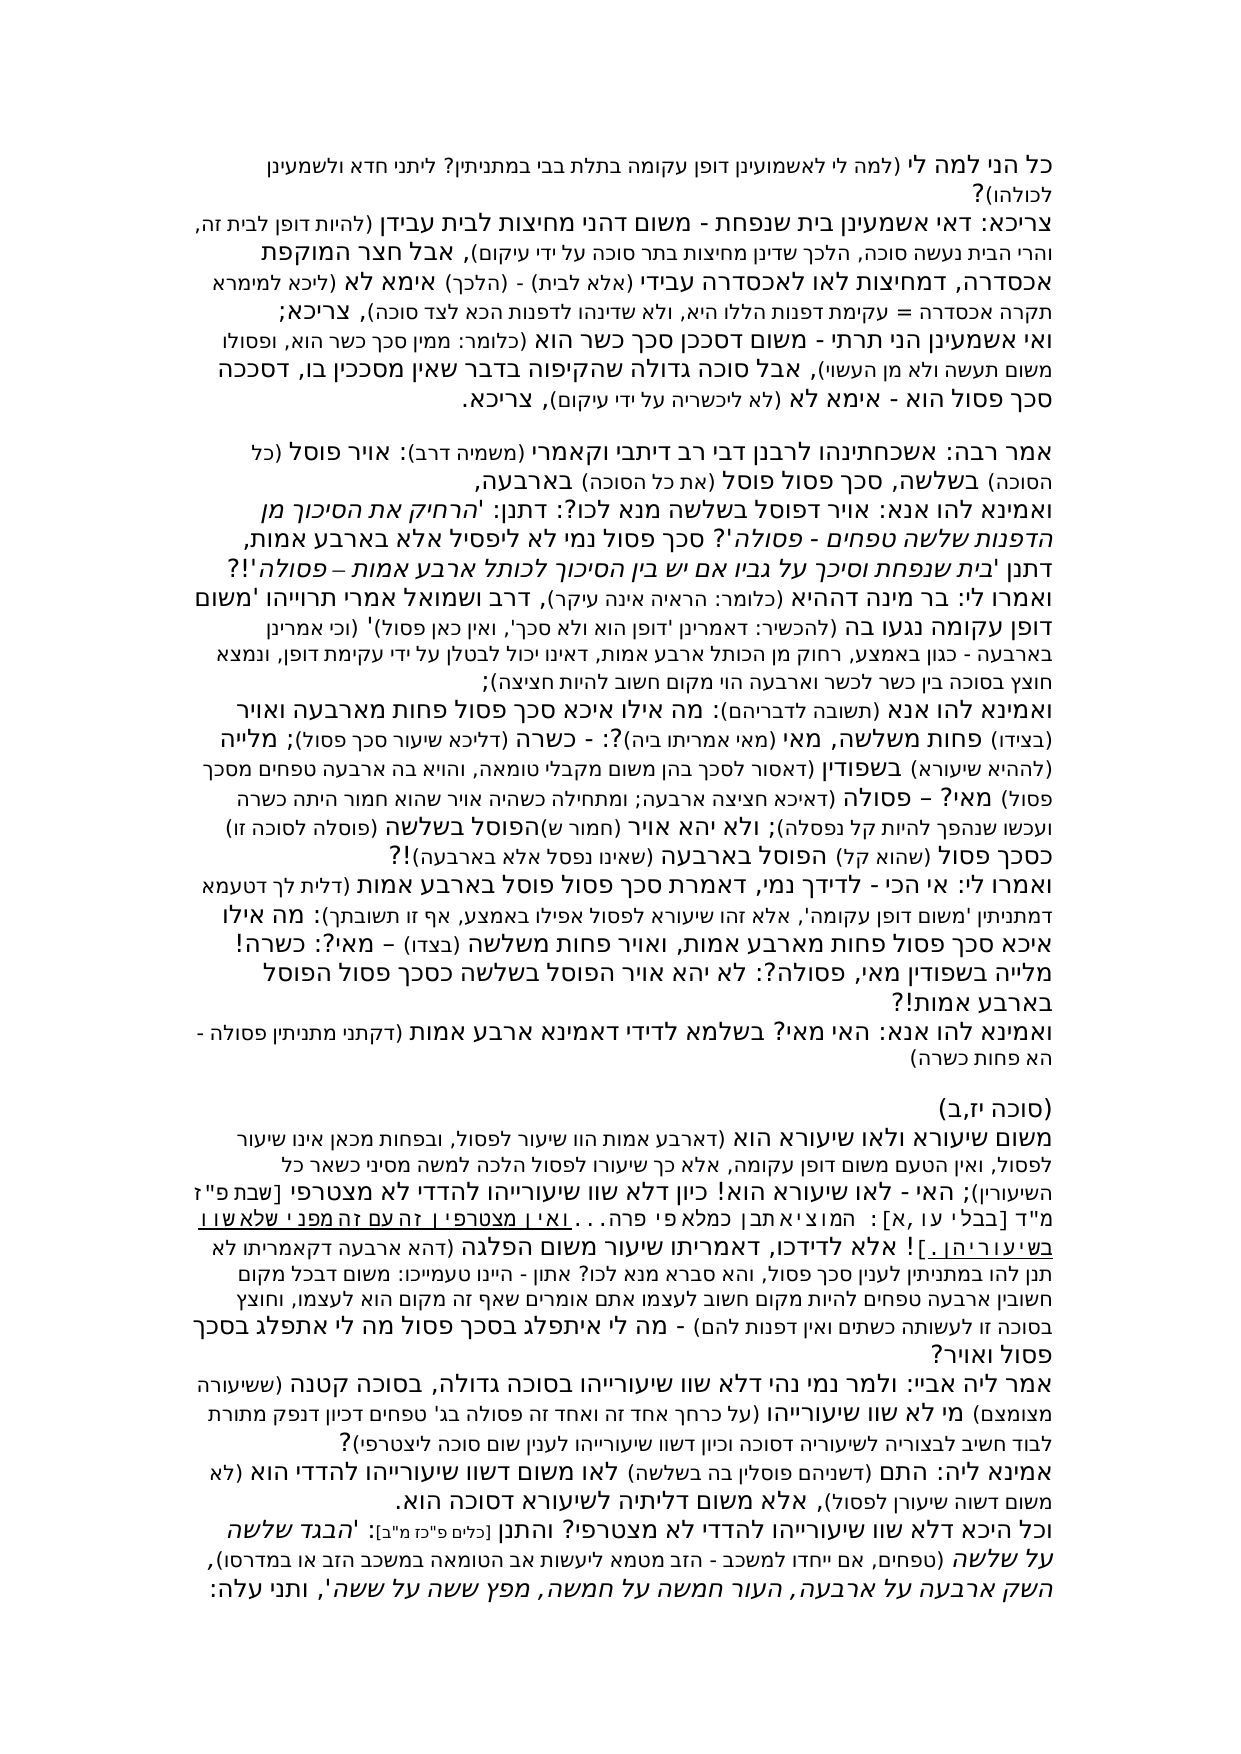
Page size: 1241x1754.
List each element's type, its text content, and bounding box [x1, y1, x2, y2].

text וכל היכא דלא שוו שיעורייהו להדדי לא מצטרפי? והתנן [כלים פ"כז מ"ב]: 'הבגד שלשה על שלשה (טפחים, אם ייחדו למשכב - הזב מטמא ליעשות אב הטומאה במשכב הזב או במדרסו), השק ארבעה על ארבעה, העור חמשה על חמשה, מפץ ששה על ששה', ותני עלה: [187, 1515, 1053, 1603]
text משום שיעורא ולאו שיעורא הוא (דארבע אמות הוו שיעור לפסול, ובפחות מכאן אינו שיעור לפסול, ואין הטעם משום דופן עקומה, אלא כך שיעורו לפסול הלכה למשה מסיני כשאר כל השיעורין); האי - לאו שיעורא הוא! כיון דלא שוו שיעורייהו להדדי לא מצטרפי [שבת פ"ז מ"ד [בבלי עו,א]: המוציא תבן כמלא פי פרה...ואין מצטרפין זה עם זה מפני שלא שוו בשיעוריהן.]! אלא לדידכו, דאמריתו שיעור משום הפלגה (דהא ארבעה דקאמריתו לא תנן להו במתניתין לענין סכך פסול, והא סברא מנא לכו? אתון - היינו טעמייכו: משום דבכל מקום חשובין ארבעה טפחים להיות מקום חשוב לעצמו אתם אומרים שאף זה מקום הוא לעצמו, וחוצץ בסוכה זו לעשותה כשתים ואין דפנות להם) - מה לי איתפלג בסכך פסול מה לי אתפלג בסכך פסול ואויר? [187, 1124, 1053, 1369]
text אמר ליה אביי: ולמר נמי נהי דלא שוו שיעורייהו בסוכה גדולה, בסוכה קטנה (ששיעורה מצומצם) מי לא שוו שיעורייהו (על כרחך אחד זה ואחד זה פסולה בג' טפחים דכיון דנפק מתורת לבוד חשיב לבצוריה לשיעוריה דסוכה וכיון דשוו שיעורייהו לענין שום סוכה ליצטרפי)? [187, 1369, 1053, 1457]
text ואמרו לי: בר מינה דההיא (כלומר: הראיה אינה עיקר), דרב ושמואל אמרי תרוייהו 'משום דופן עקומה נגעו בה (להכשיר: דאמרינן 'דופן הוא ולא סכך', ואין כאן פסול)' (וכי אמרינן בארבעה - כגון באמצע, רחוק מן הכותל ארבע אמות, דאינו יכול לבטלן על ידי עקימת דופן, ונמצא חוצץ בסוכה בין כשר לכשר וארבעה הוי מקום חשוב להיות חציצה); [187, 583, 1053, 695]
text אמינא ליה: התם (דשניהם פוסלין בה בשלשה) לאו משום דשוו שיעורייהו להדדי הוא (לא משום דשוה שיעורן לפסול), אלא משום דליתיה לשיעורא דסוכה הוא. [187, 1457, 1053, 1515]
text ואמינא להו אנא: אויר דפוסל בשלשה מנא לכו?: דתנן: 'הרחיק את הסיכוך מן הדפנות שלשה טפחים - פסולה'? סכך פסול נמי לא ליפסיל אלא בארבע אמות, דתנן 'בית שנפחת וסיכך על גביו אם יש בין הסיכוך לכותל ארבע אמות – פסולה'!? [187, 495, 1053, 583]
text אמר רבה: אשכחתינהו לרבנן דבי רב דיתבי וקאמרי (משמיה דרב): אויר פוסל (כל הסוכה) בשלשה, סכך פסול פוסל (את כל הסוכה) בארבעה, [187, 437, 1053, 495]
text ואמינא להו אנא (תשובה לדבריהם): מה אילו איכא סכך פסול פחות מארבעה ואויר (בצידו) פחות משלשה, מאי (מאי אמריתו ביה)?: - כשרה (דליכא שיעור סכך פסול); מלייה (לההיא שיעורא) בשפודין (דאסור לסכך בהן משום מקבלי טומאה, והויא בה ארבעה טפחים מסכך פסול) מאי? – פסולה (דאיכא חציצה ארבעה; ומתחילה כשהיה אויר שהוא חמור היתה כשרה ועכשו שנהפך להיות קל נפסלה); ולא יהא אויר (חמור ש)הפוסל בשלשה (פוסלה לסוכה זו) כסכך פסול (שהוא קל) הפוסל בארבעה (שאינו נפסל אלא בארבעה)!? [187, 695, 1053, 871]
text צריכא: דאי אשמעינן בית שנפחת - משום דהני מחיצות לבית עבידן (להיות דופן לבית זה, והרי הבית נעשה סוכה, הלכך שדינן מחיצות בתר סוכה על ידי עיקום), אבל חצר המוקפת אכסדרה, דמחיצות לאו לאכסדרה עבידי (אלא לבית) - (הלכך) אימא לא (ליכא למימרא תקרה אכסדרה = עקימת דפנות הללו היא, ולא שדינהו לדפנות הכא לצד סוכה), צריכא; [187, 208, 1053, 325]
text ואמרו לי: אי הכי - לדידך נמי, דאמרת סכך פסול פוסל בארבע אמות (דלית לך דטעמא דמתניתין 'משום דופן עקומה', אלא זהו שיעורא לפסול אפילו באמצע, אף זו תשובתך): מה אילו איכא סכך פסול פחות מארבע אמות, ואויר פחות משלשה (בצדו) – מאי?: כשרה! מלייה בשפודין מאי, פסולה?: לא יהא אויר הפוסל בשלשה כסכך פסול הפוסל בארבע אמות!? [187, 871, 1053, 1017]
text ואמינא להו אנא: האי מאי? בשלמא לדידי דאמינא ארבע אמות (דקתני מתניתין פסולה - הא פחות כשרה) [187, 1017, 1053, 1070]
text ואי אשמעינן הני תרתי - משום דסככן סכך כשר הוא (כלומר: ממין סכך כשר הוא, ופסולו משום תעשה ולא מן העשוי), אבל סוכה גדולה שהקיפוה בדבר שאין מסככין בו, דסככה סכך פסול הוא - אימא לא (לא ליכשריה על ידי עיקום), צריכא. [187, 325, 1053, 413]
text (סוכה יז,ב) [187, 1094, 1053, 1124]
text כל הני למה לי (למה לי לאשמועינן דופן עקומה בתלת בבי במתניתין? ליתני חדא ולשמעינן לכולהו)? [187, 150, 1053, 208]
